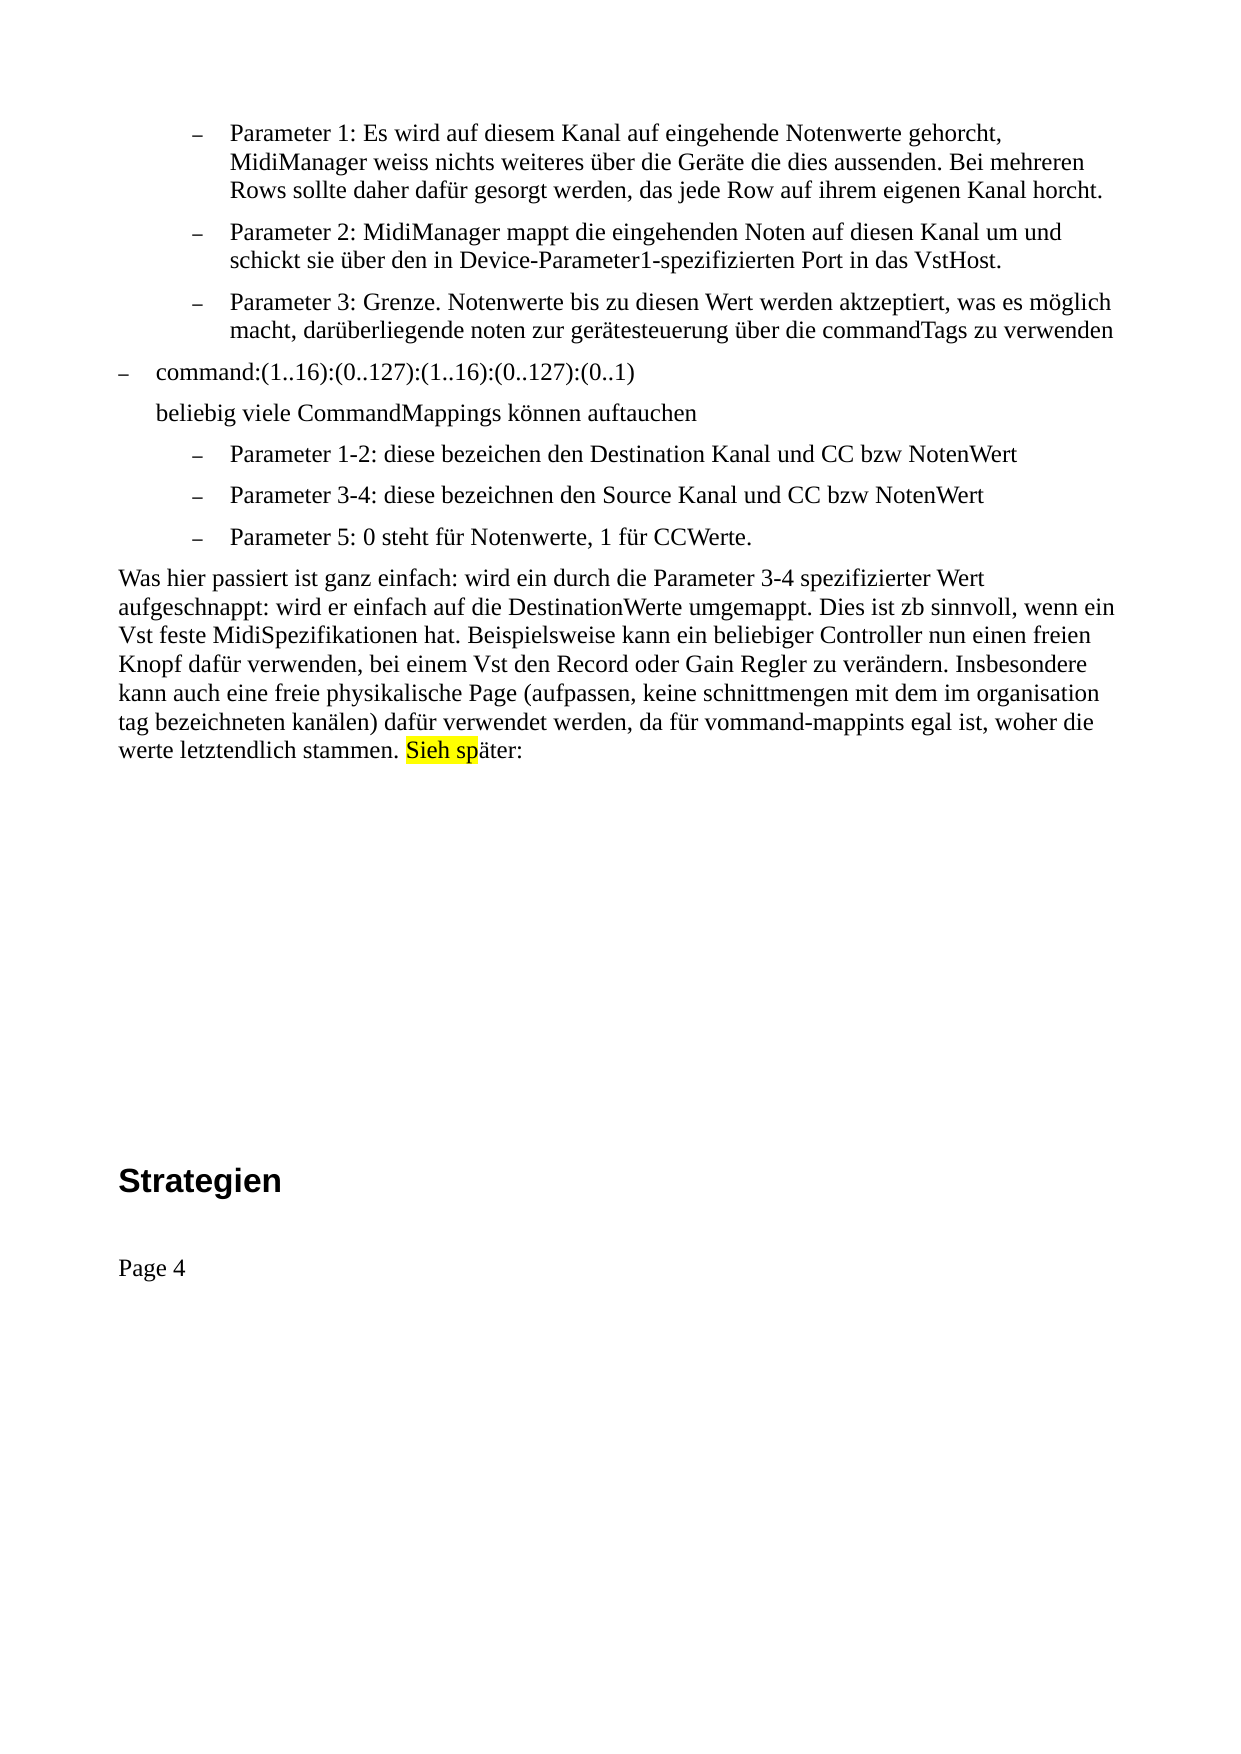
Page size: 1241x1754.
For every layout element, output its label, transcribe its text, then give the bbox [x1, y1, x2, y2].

list Parameter 1-2: diese bezeichen den Destination Kanal und CC bzw NotenWert [192, 439, 1122, 468]
text Page 4 [118, 1253, 1122, 1282]
list Parameter 1: Es wird auf diesem Kanal auf eingehende Notenwerte gehorcht, MidiManager weiss nichts weiteres über die Geräte die dies aussenden. Bei mehreren Rows sollte daher dafür gesorgt werden, das jede Row auf ihrem eigenen Kanal horcht. [192, 118, 1122, 204]
list Parameter 2: MidiManager mappt die eingehenden Noten auf diesen Kanal um und schickt sie über den in Device-Parameter1-spezifizierten Port in das VstHost. [192, 217, 1122, 274]
list command:(1..16):(0..127):(1..16):(0..127):(0..1) [118, 357, 1122, 386]
list beliebig viele CommandMappings können auftauchen [118, 398, 1122, 427]
list Parameter 3: Grenze. Notenwerte bis zu diesen Wert werden aktzeptiert, was es möglich macht, darüberliegende noten zur gerätesteuerung über die commandTags zu verwenden [192, 287, 1122, 344]
subtitle Strategien [118, 1160, 1122, 1199]
text Was hier passiert ist ganz einfach: wird ein durch die Parameter 3-4 spezifizierter Wert aufgeschnappt: wird er einfach auf die DestinationWerte umgemappt. Dies ist zb sinnvoll, wenn ein Vst feste MidiSpezifikationen hat. Beispielsweise kann ein beliebiger Controller nun einen freien Knopf dafür verwenden, bei einem Vst den Record oder Gain Regler zu verändern. Insbesondere kann auch eine freie physikalische Page (aufpassen, keine schnittmengen mit dem im organisation tag bezeichneten kanälen) dafür verwendet werden, da für vommand-mappints egal ist, woher die werte letztendlich stammen. Sieh später: [118, 563, 1122, 764]
list Parameter 5: 0 steht für Notenwerte, 1 für CCWerte. [192, 522, 1122, 551]
list Parameter 3-4: diese bezeichnen den Source Kanal und CC bzw NotenWert [192, 481, 1122, 509]
